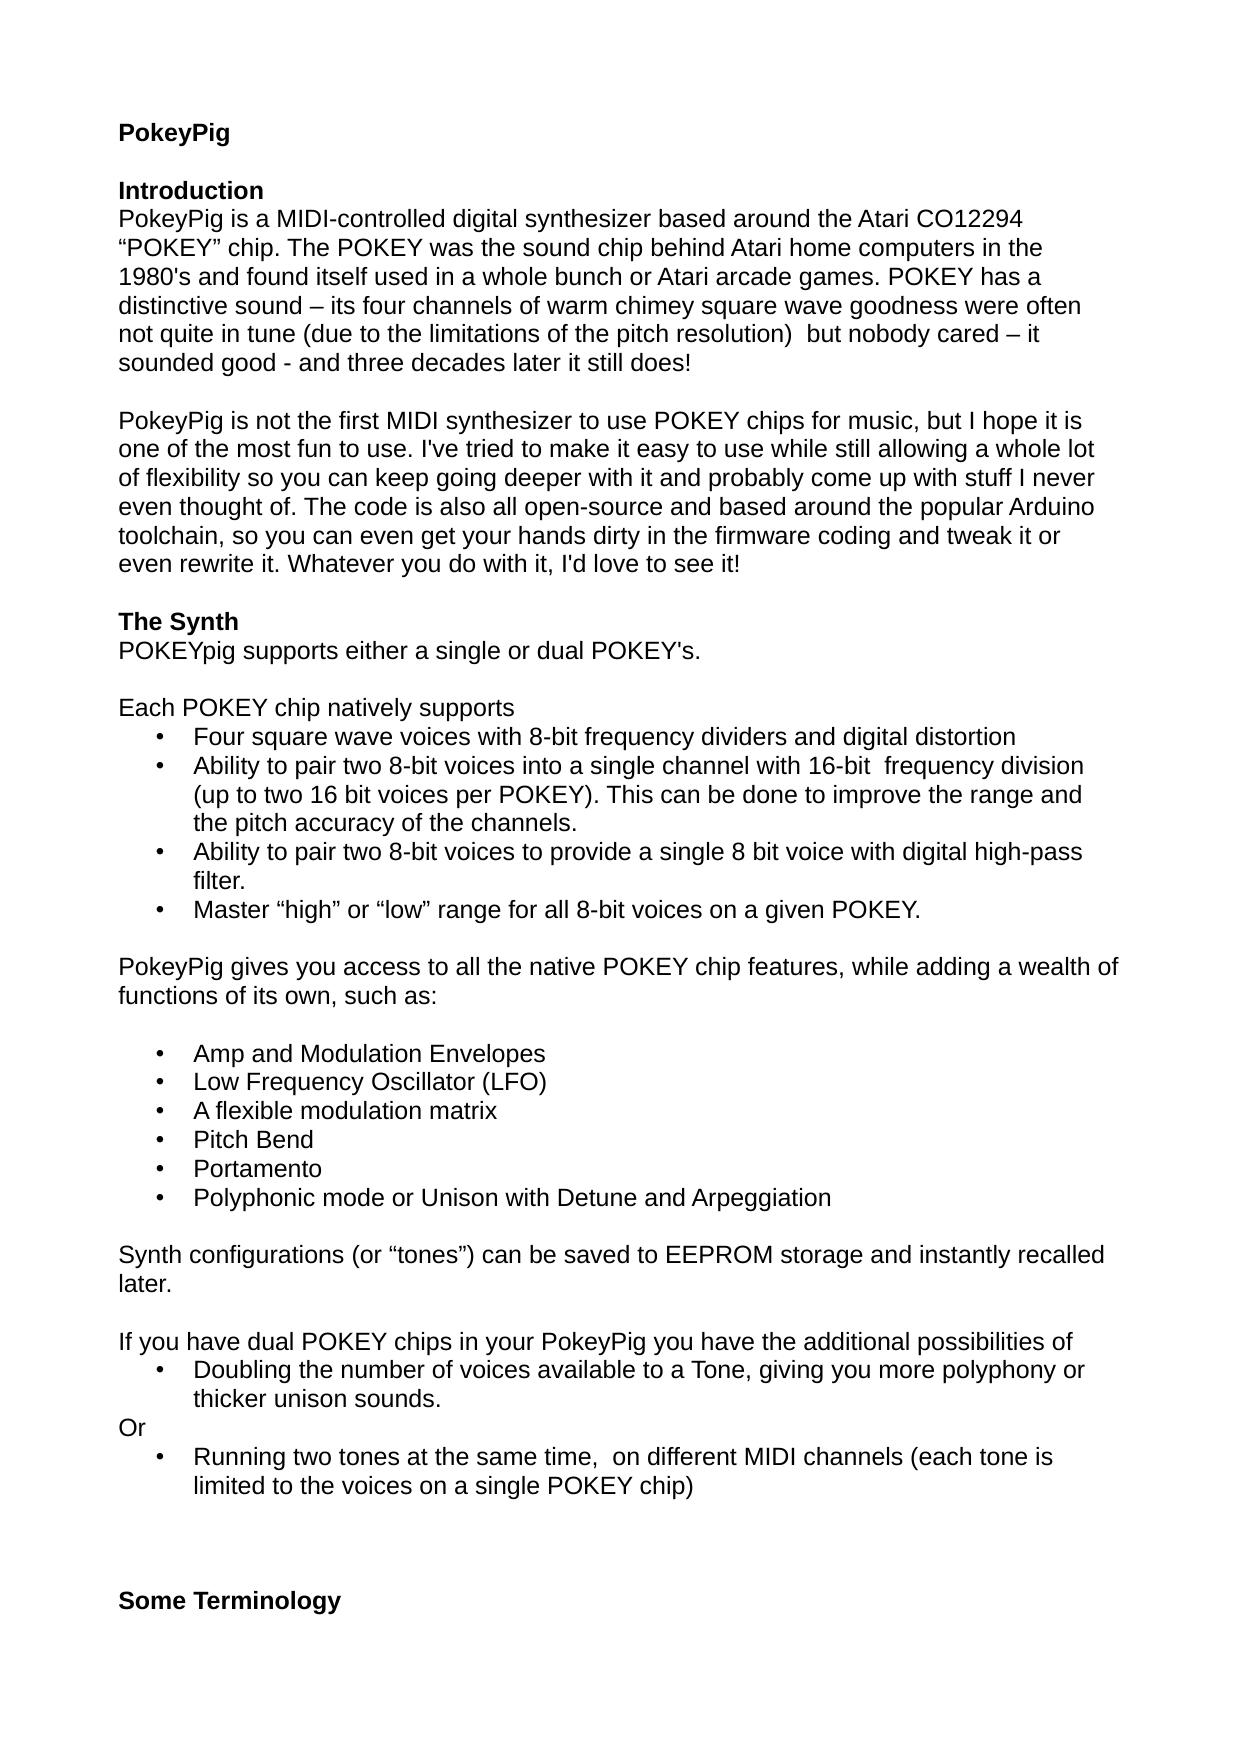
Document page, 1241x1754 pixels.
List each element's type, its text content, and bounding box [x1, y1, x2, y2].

list Low Frequency Oscillator (LFO) [156, 1067, 1122, 1096]
text PokeyPig is a MIDI-controlled digital synthesizer based around the Atari CO12294 “POKEY” chip. The POKEY was the sound chip behind Atari home computers in the 1980's and found itself used in a whole bunch or Atari arcade games. POKEY has a distinctive sound – its four channels of warm chimey square wave goodness were often not quite in tune (due to the limitations of the pitch resolution) but nobody cared – it sounded good - and three decades later it still does! [118, 204, 1122, 377]
list Master “high” or “low” range for all 8-bit voices on a given POKEY. [156, 895, 1122, 923]
text PokeyPig [118, 118, 1122, 147]
list Amp and Modulation Envelopes [156, 1038, 1122, 1067]
text PokeyPig is not the first MIDI synthesizer to use POKEY chips for music, but I hope it is one of the most fun to use. I've tried to make it easy to use while still allowing a whole lot of flexibility so you can keep going deeper with it and probably come up with stuff I never even thought of. The code is also all open-source and based around the popular Arduino toolchain, so you can even get your hands dirty in the firmware coding and tweak it or even rewrite it. Whatever you do with it, I'd love to see it! [118, 406, 1122, 578]
text If you have dual POKEY chips in your PokeyPig you have the additional possibilities of [118, 1327, 1122, 1355]
text Introduction [118, 176, 1122, 204]
text Or [118, 1413, 1122, 1442]
text PokeyPig gives you access to all the native POKEY chip features, while adding a wealth of functions of its own, such as: [118, 952, 1122, 1010]
list Running two tones at the same time, on different MIDI channels (each tone is limited to the voices on a single POKEY chip) [156, 1442, 1122, 1499]
list Pitch Bend [156, 1125, 1122, 1154]
text POKEYpig supports either a single or dual POKEY's. [118, 636, 1122, 664]
text Synth configurations (or “tones”) can be saved to EEPROM storage and instantly recalled later. [118, 1240, 1122, 1298]
text Each POKEY chip natively supports [118, 693, 1122, 722]
list A flexible modulation matrix [156, 1096, 1122, 1125]
list Polyphonic mode or Unison with Detune and Arpeggiation [156, 1183, 1122, 1212]
list Ability to pair two 8-bit voices into a single channel with 16-bit frequency division (up to two 16 bit voices per POKEY). This can be done to improve the range and the pitch accuracy of the channels. [156, 751, 1122, 837]
list Doubling the number of voices available to a Tone, giving you more polyphony or thicker unison sounds. [156, 1355, 1122, 1413]
text Some Terminology [118, 1586, 1122, 1614]
list Portamento [156, 1154, 1122, 1183]
list Four square wave voices with 8-bit frequency dividers and digital distortion [156, 722, 1122, 751]
list Ability to pair two 8-bit voices to provide a single 8 bit voice with digital high-pass filter. [156, 837, 1122, 895]
text The Synth [118, 607, 1122, 636]
